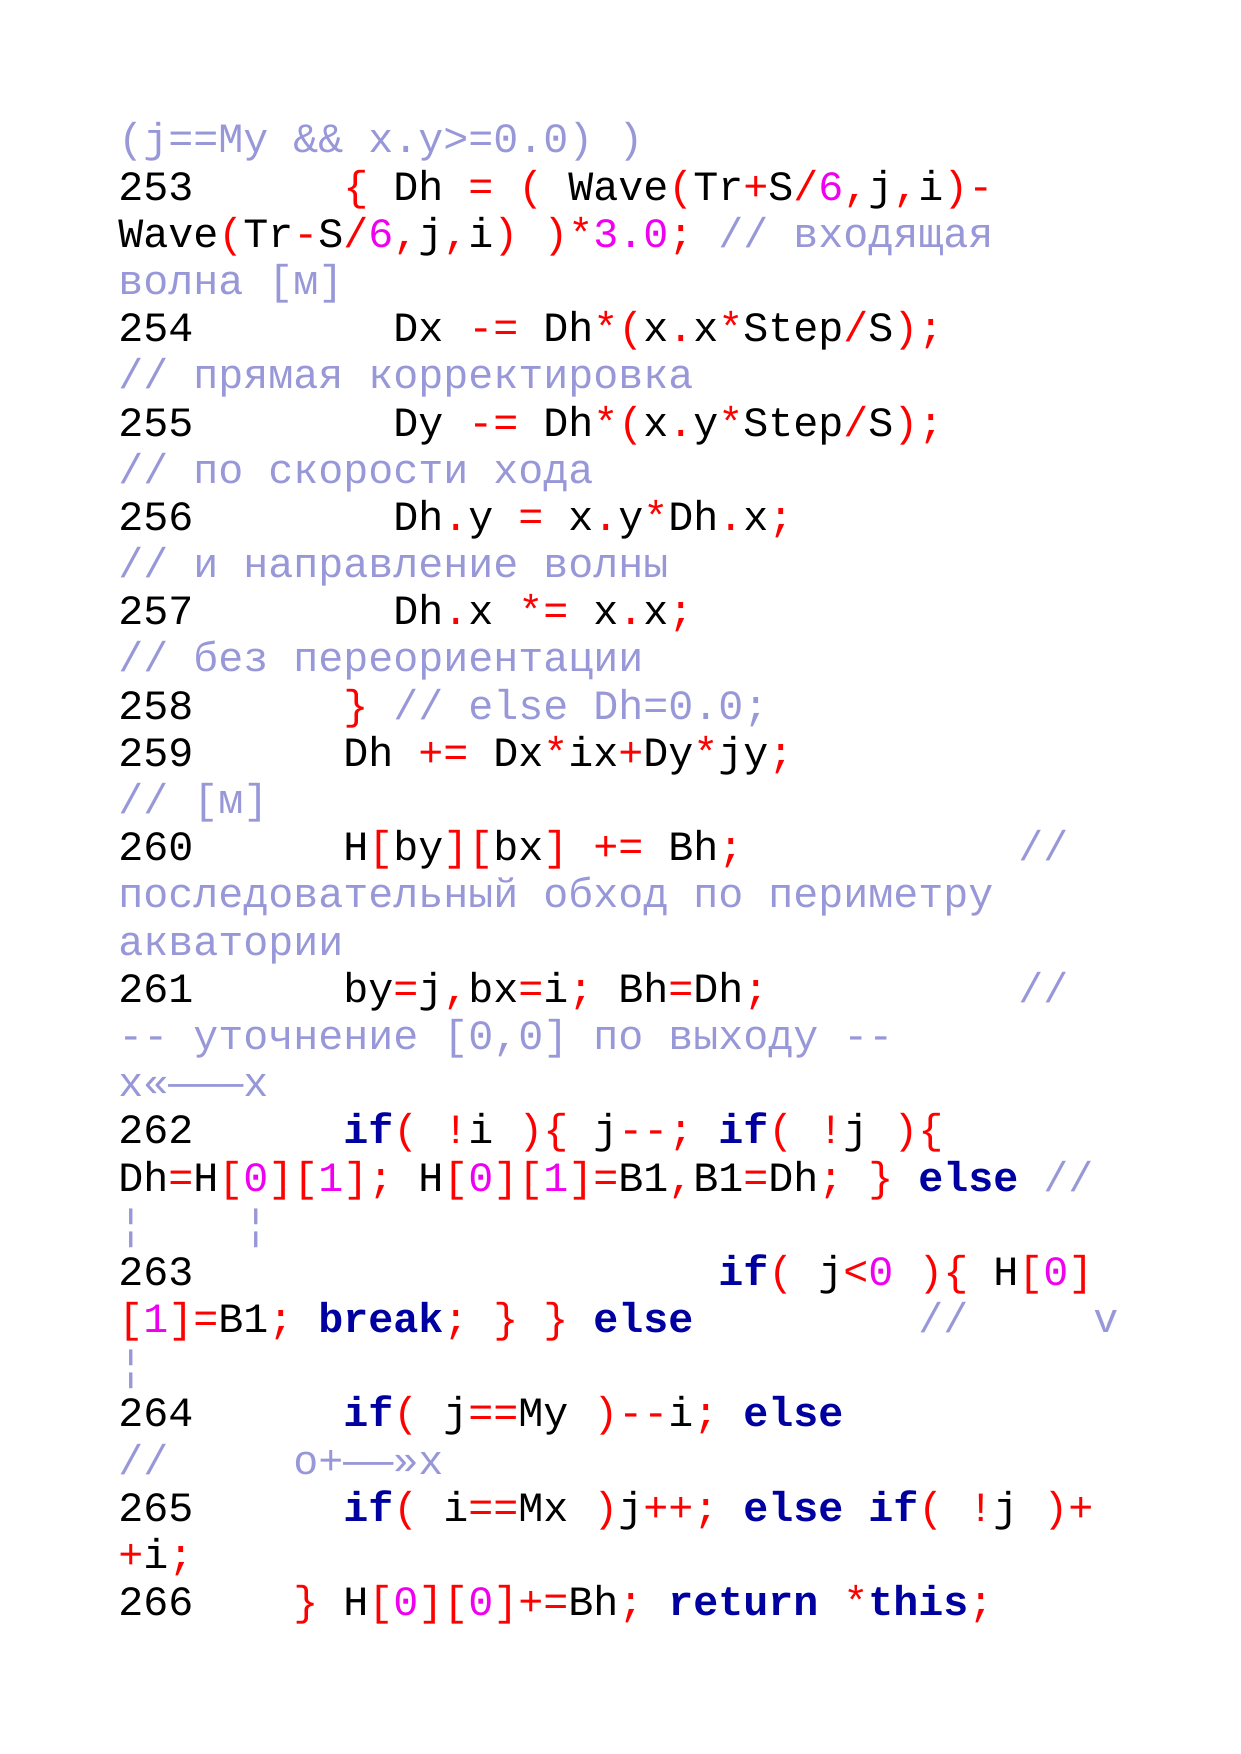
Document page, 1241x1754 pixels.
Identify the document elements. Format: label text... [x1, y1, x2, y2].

subtitle 256 Dh.y = x.y*Dh.x; // и направление волны [118, 496, 1122, 590]
subtitle 262 if( !i ){ j--; if( !j ){ Dh=H[0][1]; H[0][1]=B1,B1=Dh; } else // ¦ ¦ [118, 1109, 1122, 1251]
subtitle 263 if( j<0 ){ H[0][1]=B1; break; } } else // v ¦ [118, 1251, 1122, 1392]
subtitle 255 Dy -= Dh*(x.y*Step/S); // по скорости хода [118, 401, 1122, 496]
subtitle 264 if( j==My )--i; else // o+——»x [118, 1392, 1122, 1487]
subtitle 253 { Dh = ( Wave(Tr+S/6,j,i)-Wave(Tr-S/6,j,i) )*3.0; // входящая волна [м] [118, 165, 1122, 307]
subtitle 266 } H[0][0]+=Bh; return *this; [618, 1581, 1122, 1628]
subtitle 254 Dx -= Dh*(x.x*Step/S); // прямая корректировка [118, 307, 1122, 401]
subtitle 258 } // else Dh=0.0; [118, 684, 1122, 732]
subtitle (j==My && x.y>=0.0) ) [118, 118, 1122, 165]
subtitle 265 if( i==Mx )j++; else if( !j )++i; [118, 1487, 1122, 1581]
subtitle 260 H[by][bx] += Bh; // последовательный обход по периметру акватории [118, 826, 1122, 967]
subtitle 266 } H[0][0]+=Bh; return *this; [368, 1581, 568, 1628]
subtitle 261 by=j,bx=i; Bh=Dh; // -- уточнение [0,0] по выходу -- x«———x [118, 967, 1122, 1109]
subtitle 266 } H[0][0]+=Bh; return *this; [118, 1581, 343, 1628]
subtitle 257 Dh.x *= x.x; // без переориентации [118, 590, 1122, 684]
subtitle 259 Dh += Dx*ix+Dy*jy; // [м] [118, 732, 1122, 826]
